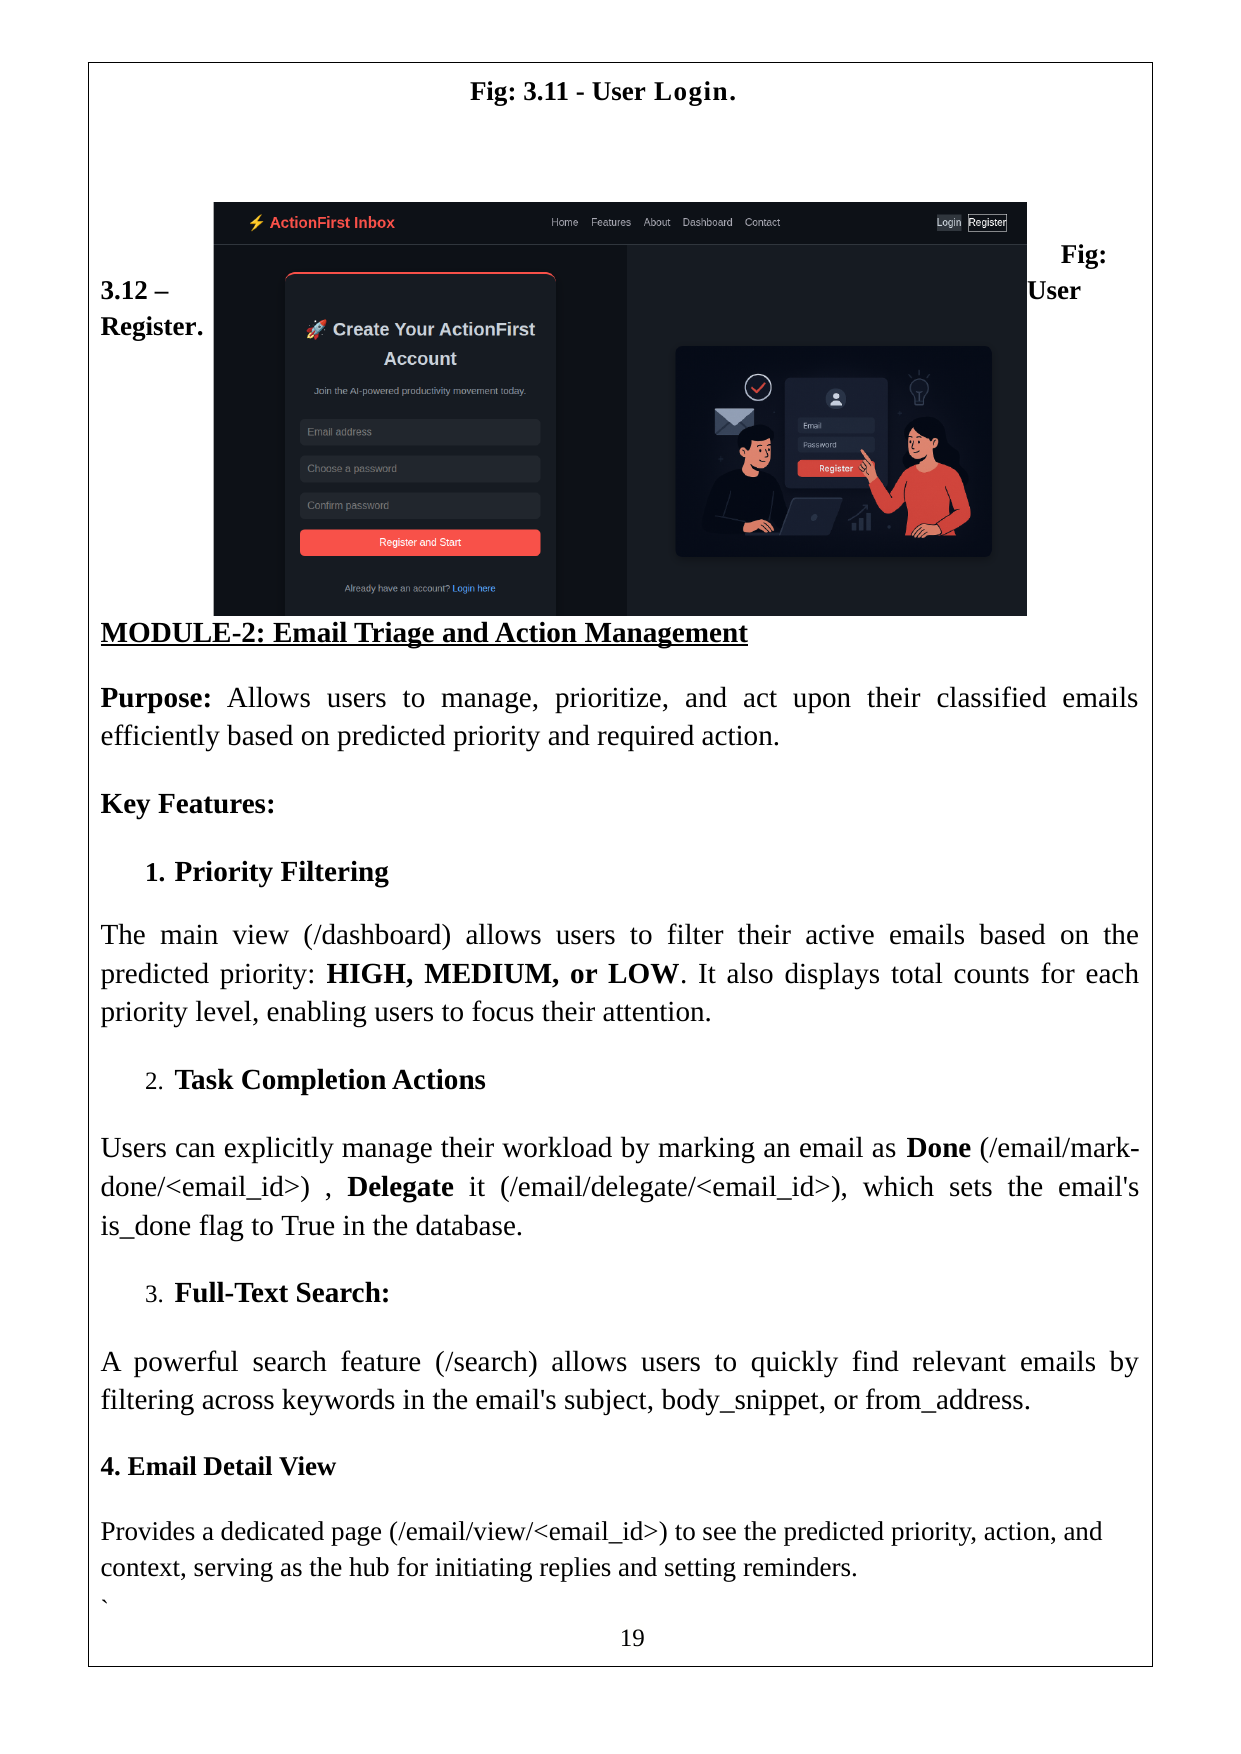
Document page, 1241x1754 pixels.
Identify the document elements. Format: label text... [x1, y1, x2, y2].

text Fig: 3.12 – User Register. [100, 203, 213, 341]
text Users can explicitly manage their workload by marking an email as Done (/email/mark-done/<email_id>) , Delegate it (/email/delegate/<email_id>), which sets the email's is_done flag to True in the database. [100, 1131, 1140, 1241]
list Full-Text Search: [145, 1276, 1140, 1309]
text A powerful search feature (/search) allows users to quickly find relevant emails by filtering across keywords in the email's subject, body_snippet, or from_address. [100, 1344, 1140, 1416]
subtitle Priority Filtering [145, 854, 1140, 888]
text Provides a dedicated page (/email/view/<email_id>) to see the predicted priority, action, and context, serving as the hub for initiating replies and setting reminders. [100, 1515, 1140, 1582]
text 4. Email Detail View [100, 1450, 1140, 1481]
list Task Completion Actions [145, 1062, 1140, 1096]
text Fig: 3.11 - User Login. [100, 75, 1140, 106]
text Purpose: Allows users to manage, prioritize, and act upon their classified emails efficiently based on predicted priority and required action. [100, 680, 1140, 752]
text Fig: 3.12 – User Register. [1027, 203, 1140, 341]
text The main view (/dashboard) allows users to filter their active emails based on the predicted priority: HIGH, MEDIUM, or LOW. It also displays total counts for each priority level, enabling users to focus their attention. [100, 917, 1140, 1028]
text Key Features: [100, 786, 1140, 820]
subtitle MODULE-2: Email Triage and Action Management [100, 406, 1140, 649]
